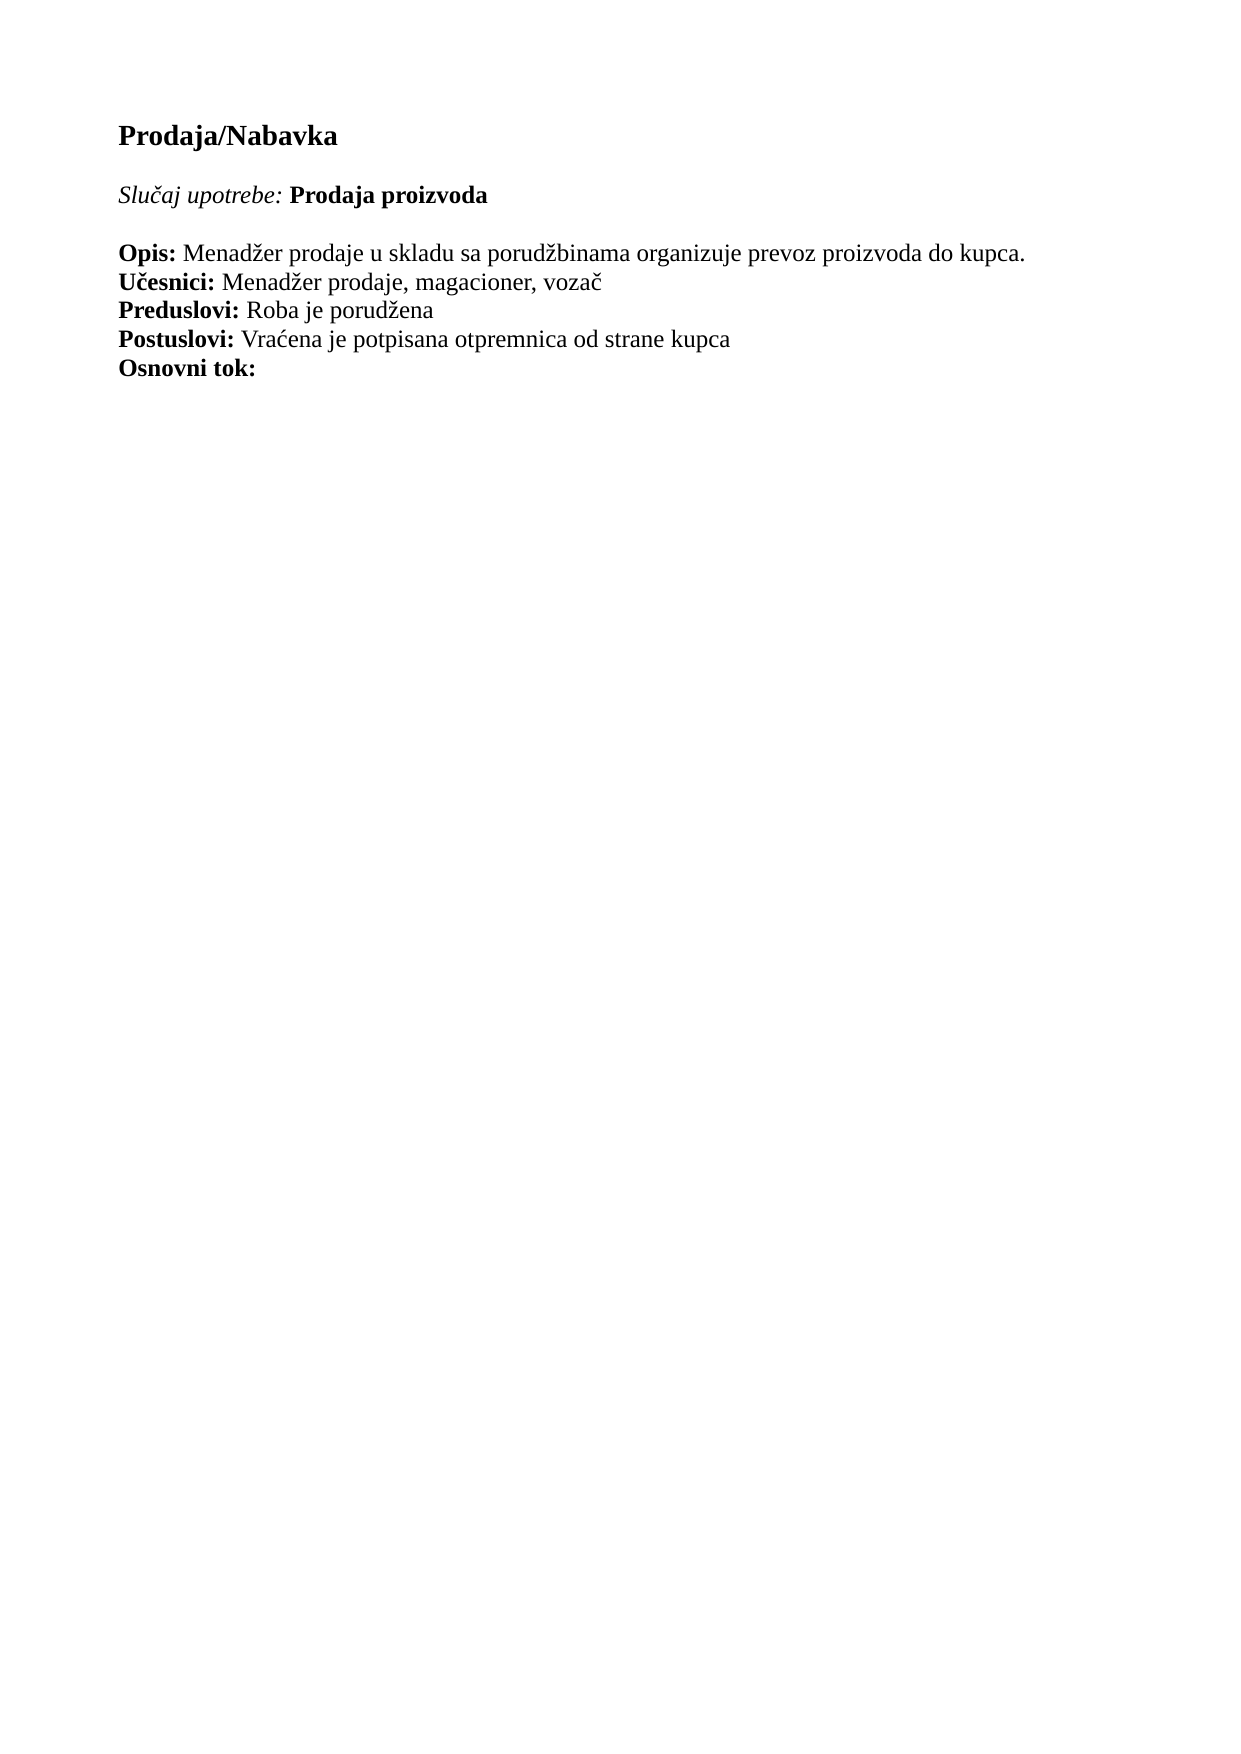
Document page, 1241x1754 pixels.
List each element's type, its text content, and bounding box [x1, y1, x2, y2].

text Postuslovi: Vraćena je potpisana otpremnica od strane kupca [118, 324, 1122, 353]
text Prodaja/Nabavka [118, 118, 1122, 152]
text Slučaj upotrebe: Prodaja proizvoda [118, 180, 1122, 209]
text Opis: Menadžer prodaje u skladu sa porudžbinama organizuje prevoz proizvoda do kupca. [118, 238, 1122, 267]
text Preduslovi: Roba je porudžena [118, 295, 1122, 324]
text Osnovni tok: [118, 353, 1122, 382]
text Učesnici: Menadžer prodaje, magacioner, vozač [118, 267, 1122, 295]
